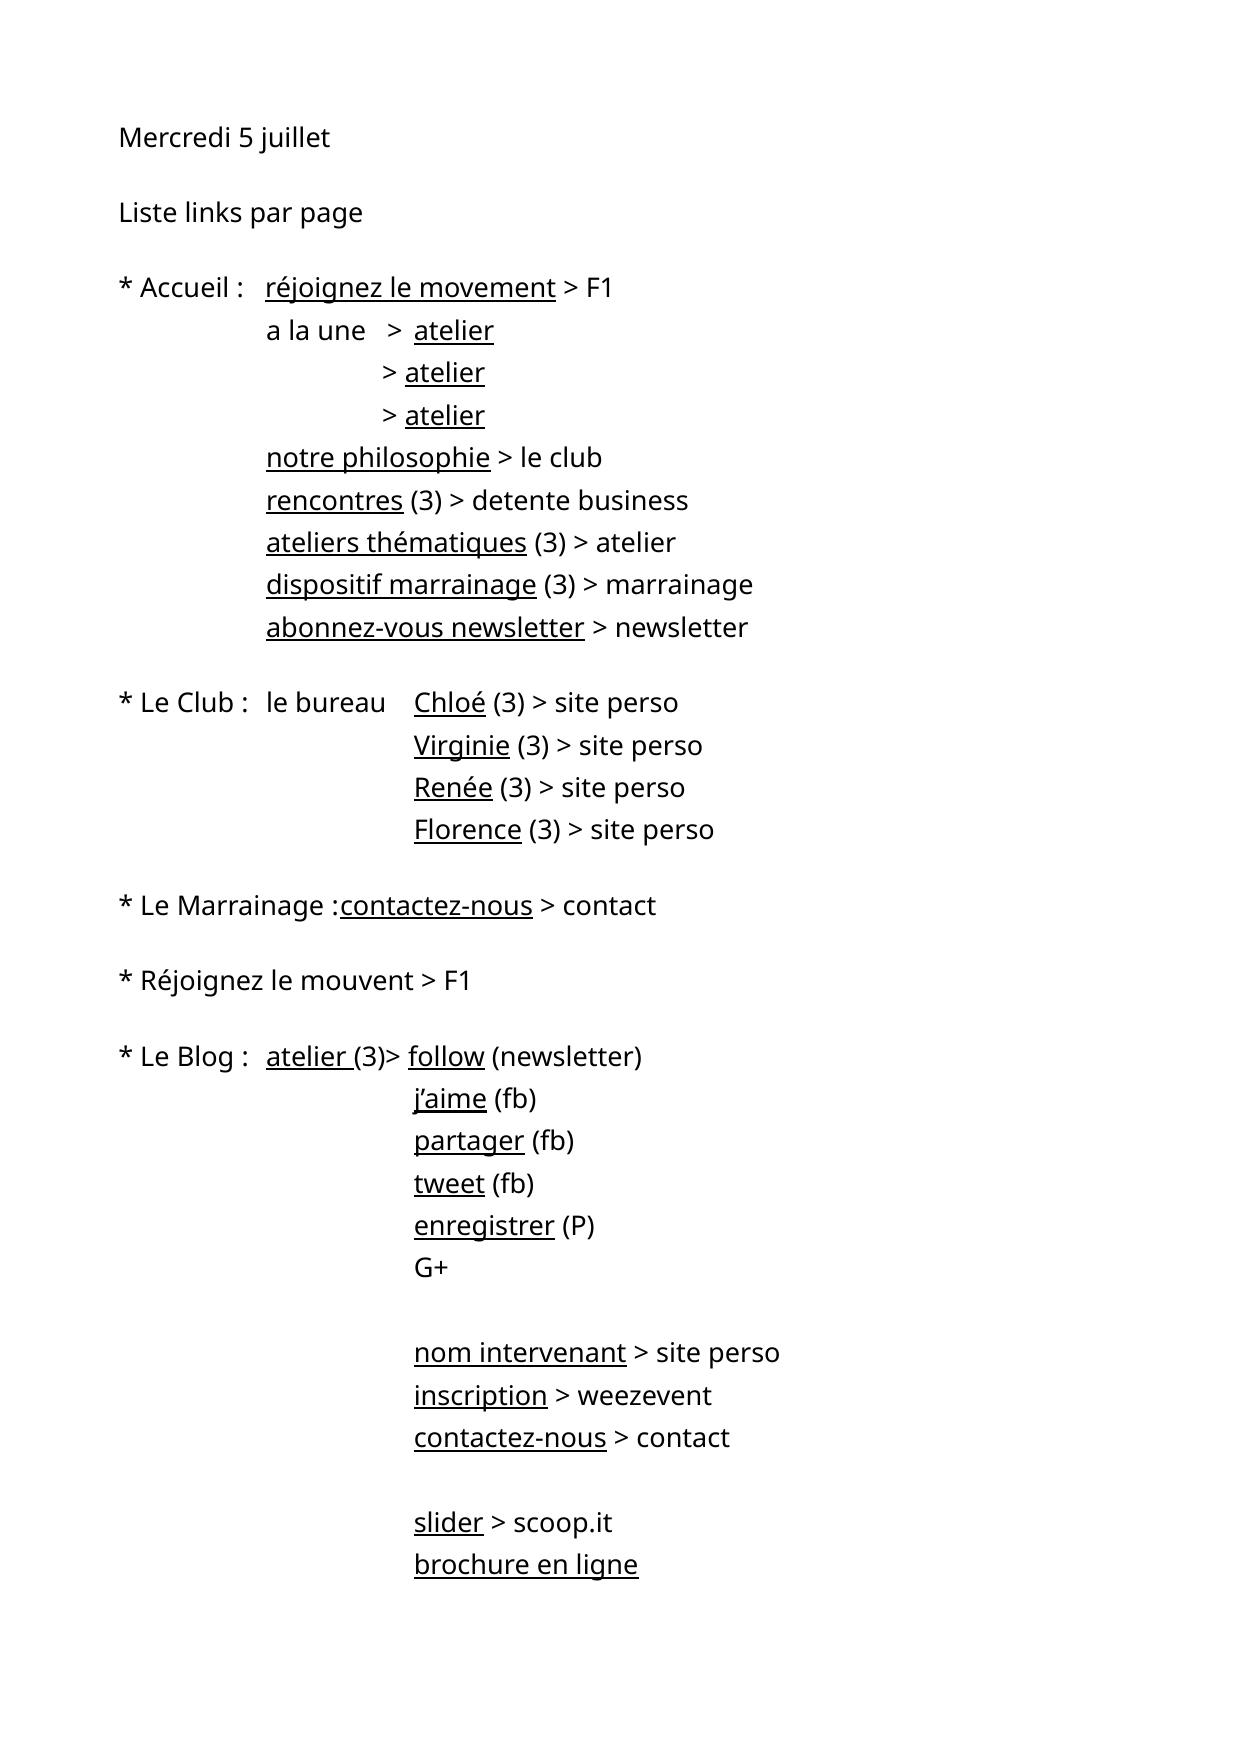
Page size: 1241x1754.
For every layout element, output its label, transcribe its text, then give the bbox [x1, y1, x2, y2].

text Virginie (3) > site perso [118, 726, 1122, 763]
text * Le Marrainage : contactez-nous > contact [118, 886, 1122, 923]
text rencontres (3) > detente business [118, 481, 1122, 518]
text > atelier [118, 354, 1122, 391]
text ateliers thématiques (3) > atelier [118, 523, 1122, 560]
text enregistrer (P) [118, 1207, 1122, 1243]
text Liste links par page [118, 193, 1122, 230]
text partager (fb) [118, 1122, 1122, 1159]
text dispositif marrainage (3) > marrainage [118, 566, 1122, 603]
text j’aime (fb) [118, 1079, 1122, 1116]
text tweet (fb) [118, 1164, 1122, 1201]
text inscription > weezevent [118, 1376, 1122, 1413]
text nom intervenant > site perso [118, 1334, 1122, 1371]
text Renée (3) > site perso [118, 768, 1122, 805]
text a la une > atelier [118, 311, 1122, 348]
text * Réjoignez le mouvent > F1 [118, 962, 1122, 998]
text contactez-nous > contact [118, 1418, 1122, 1455]
text Mercredi 5 juillet [118, 118, 1122, 155]
text * Le Club : le bureau Chloé (3) > site perso [118, 683, 1122, 720]
text * Le Blog : atelier (3)> follow (newsletter) [118, 1037, 1122, 1074]
text brochure en ligne [118, 1546, 1122, 1583]
text > atelier [118, 396, 1122, 433]
text slider > scoop.it [118, 1503, 1122, 1540]
text abonnez-vous newsletter > newsletter [118, 608, 1122, 645]
text G+ [118, 1249, 1122, 1286]
text * Accueil : réjoignez le movement > F1 [118, 269, 1122, 306]
text Florence (3) > site perso [118, 811, 1122, 848]
text notre philosophie > le club [118, 438, 1122, 475]
